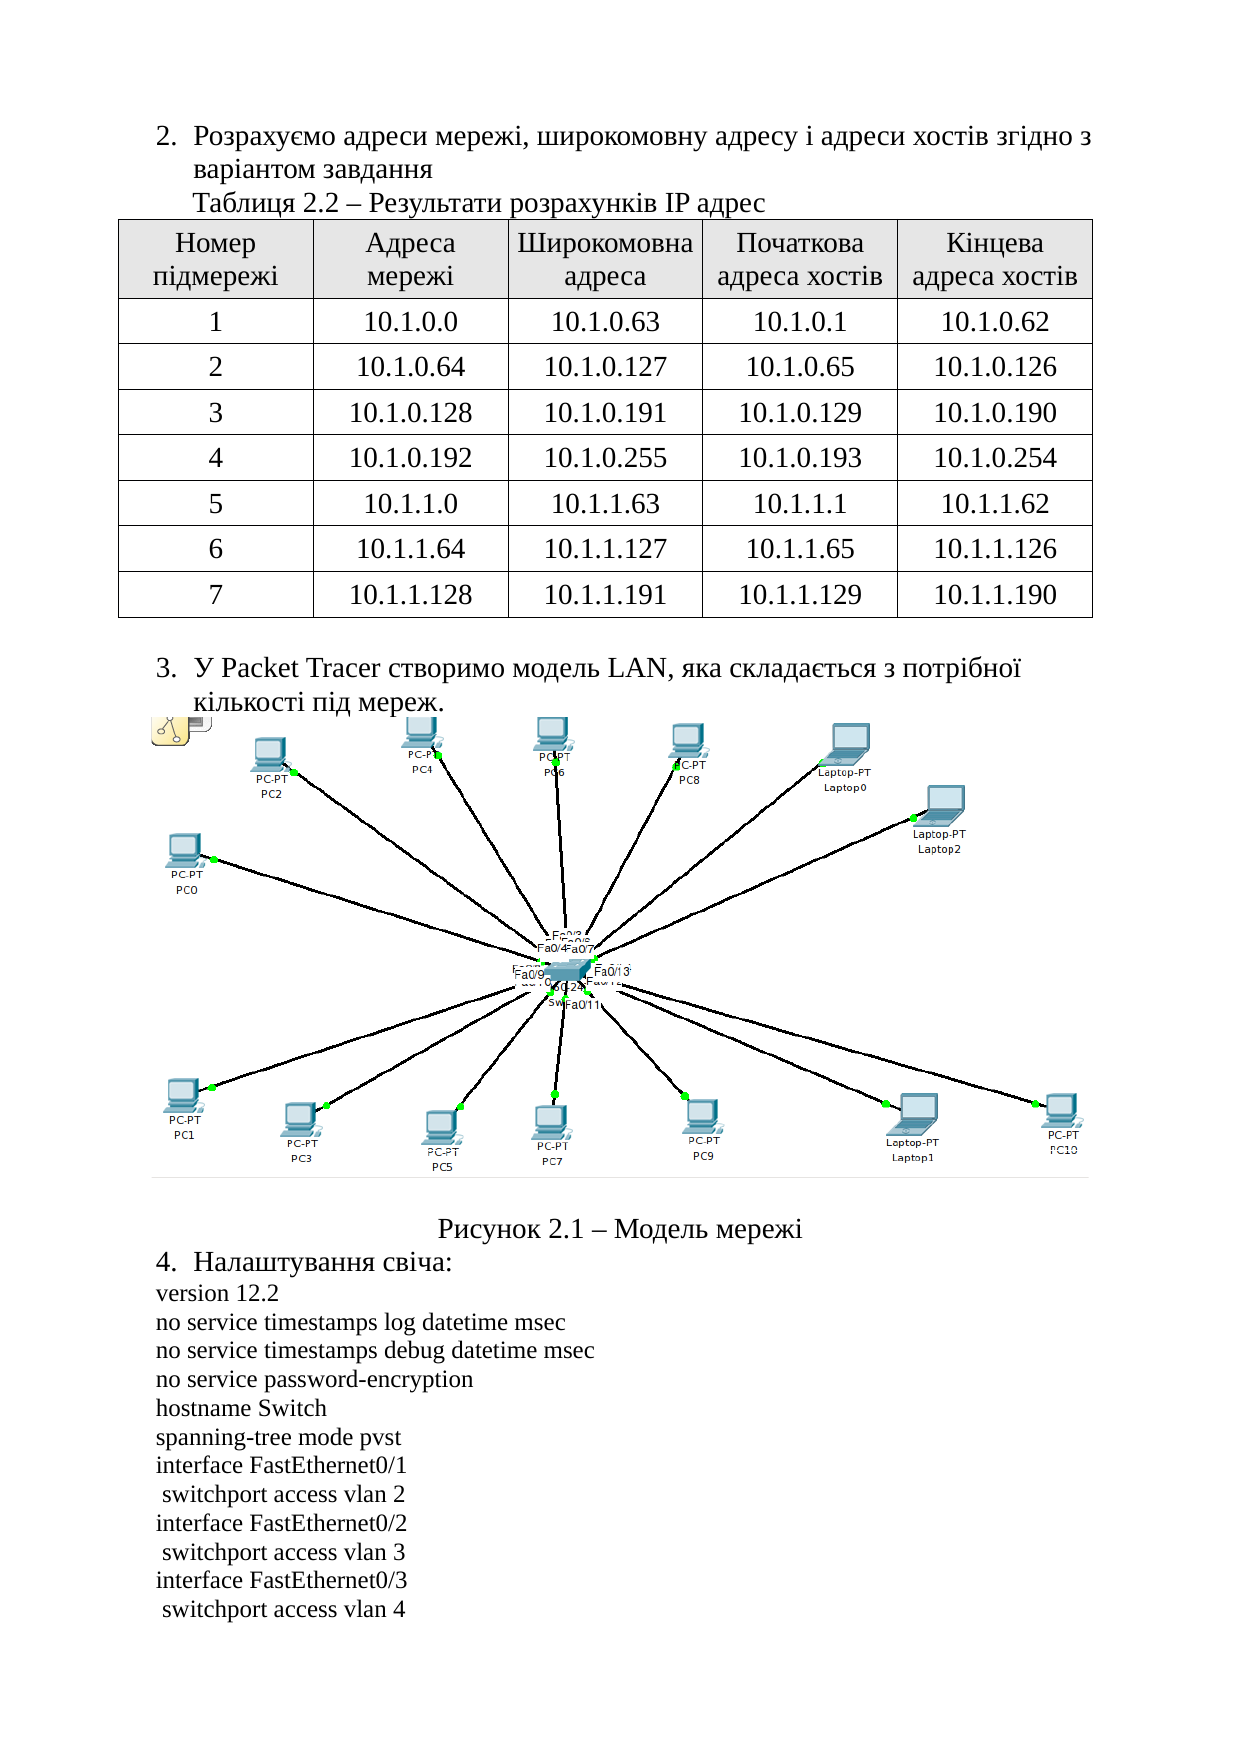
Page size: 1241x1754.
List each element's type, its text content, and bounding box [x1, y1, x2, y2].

table_cell 10.1.1.1 [703, 481, 897, 525]
text Рисунок 2.1 – Модель мережі [118, 1211, 1122, 1244]
text switchport access vlan 3 [156, 1537, 1122, 1566]
table_cell 10.1.1.65 [703, 526, 897, 571]
table_cell 10.1.0.190 [898, 390, 1092, 434]
table_cell 7 [119, 572, 313, 616]
list Розрахуємо адреси мережі, широкомовну адресу і адреси хостів згідно з варіантом завдання [156, 118, 1122, 185]
table_cell 10.1.0.64 [314, 344, 508, 389]
list Налаштування свіча: [156, 1244, 1122, 1278]
text Таблиця 2.2 – Результати розрахунків IP адрес [118, 185, 1122, 219]
text switchport access vlan 4 [156, 1594, 1122, 1623]
list У Packet Tracer створимо модель LAN, яка складається з потрібної кількості під мереж. [156, 651, 1122, 718]
table_cell 1 [119, 299, 313, 343]
table_cell 6 [119, 526, 313, 571]
table_header Широкомовна адреса [509, 220, 702, 298]
table_cell 10.1.0.191 [509, 390, 702, 434]
table_cell 10.1.0.254 [898, 435, 1092, 480]
text spanning-tree mode pvst [156, 1422, 1122, 1451]
table_header Адреса мережі [314, 220, 508, 298]
table_cell 10.1.0.129 [703, 390, 897, 434]
table_cell 10.1.0.127 [509, 344, 702, 389]
table_cell 4 [119, 435, 313, 480]
table_cell 10.1.0.192 [314, 435, 508, 480]
picture [151, 717, 1089, 1178]
table_cell 10.1.1.191 [509, 572, 702, 616]
text version 12.2 [156, 1278, 1122, 1307]
table_cell 10.1.0.65 [703, 344, 897, 389]
table_cell 10.1.1.127 [509, 526, 702, 571]
table_header Кінцева адреса хостів [898, 220, 1092, 298]
table_cell 10.1.1.128 [314, 572, 508, 616]
table_cell 5 [119, 481, 313, 525]
table_cell 10.1.1.62 [898, 481, 1092, 525]
table_cell 10.1.1.0 [314, 481, 508, 525]
table_cell 3 [119, 390, 313, 434]
table_cell 10.1.1.126 [898, 526, 1092, 571]
table_header Номер підмережі [119, 220, 313, 298]
table_cell 10.1.1.64 [314, 526, 508, 571]
table_cell 10.1.0.1 [703, 299, 897, 343]
table_cell 10.1.1.63 [509, 481, 702, 525]
table_cell 10.1.0.62 [898, 299, 1092, 343]
text no service password-encryption [156, 1364, 1122, 1393]
table_cell 10.1.0.63 [509, 299, 702, 343]
table_cell 10.1.1.129 [703, 572, 897, 616]
table_cell 2 [119, 344, 313, 389]
table_cell 10.1.0.255 [509, 435, 702, 480]
text hostname Switch [156, 1393, 1122, 1422]
text interface FastEthernet0/3 [156, 1566, 1122, 1594]
table_cell 10.1.0.193 [703, 435, 897, 480]
table_cell 10.1.0.0 [314, 299, 508, 343]
table_cell 10.1.1.190 [898, 572, 1092, 616]
text no service timestamps debug datetime msec [156, 1336, 1122, 1364]
table_cell 10.1.0.128 [314, 390, 508, 434]
table_cell 10.1.0.126 [898, 344, 1092, 389]
table_header Початкова адреса хостів [703, 220, 897, 298]
text interface FastEthernet0/2 [156, 1508, 1122, 1537]
text switchport access vlan 2 [156, 1479, 1122, 1508]
text no service timestamps log datetime msec [156, 1307, 1122, 1336]
text interface FastEthernet0/1 [156, 1451, 1122, 1479]
